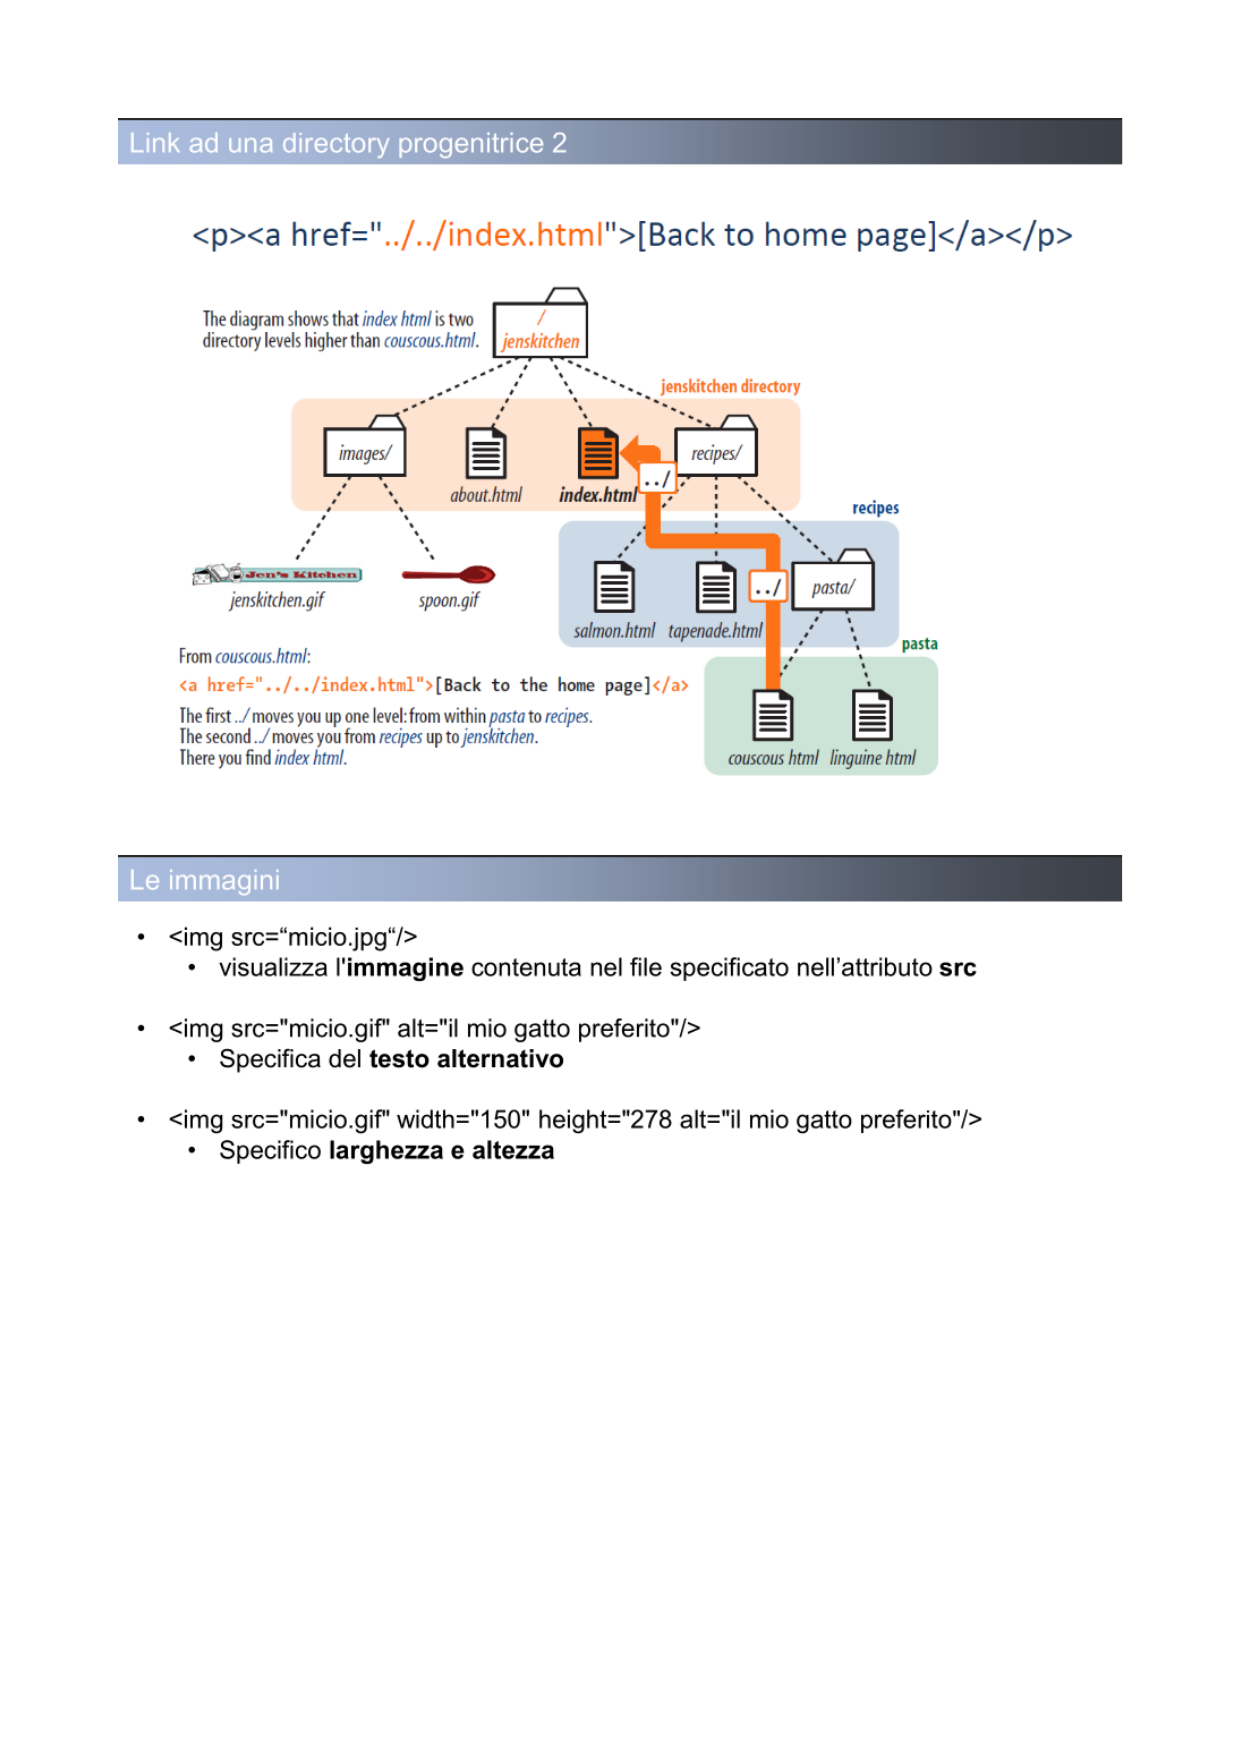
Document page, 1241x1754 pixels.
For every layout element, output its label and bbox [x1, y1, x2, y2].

picture [118, 118, 1123, 827]
picture [118, 855, 1123, 1207]
